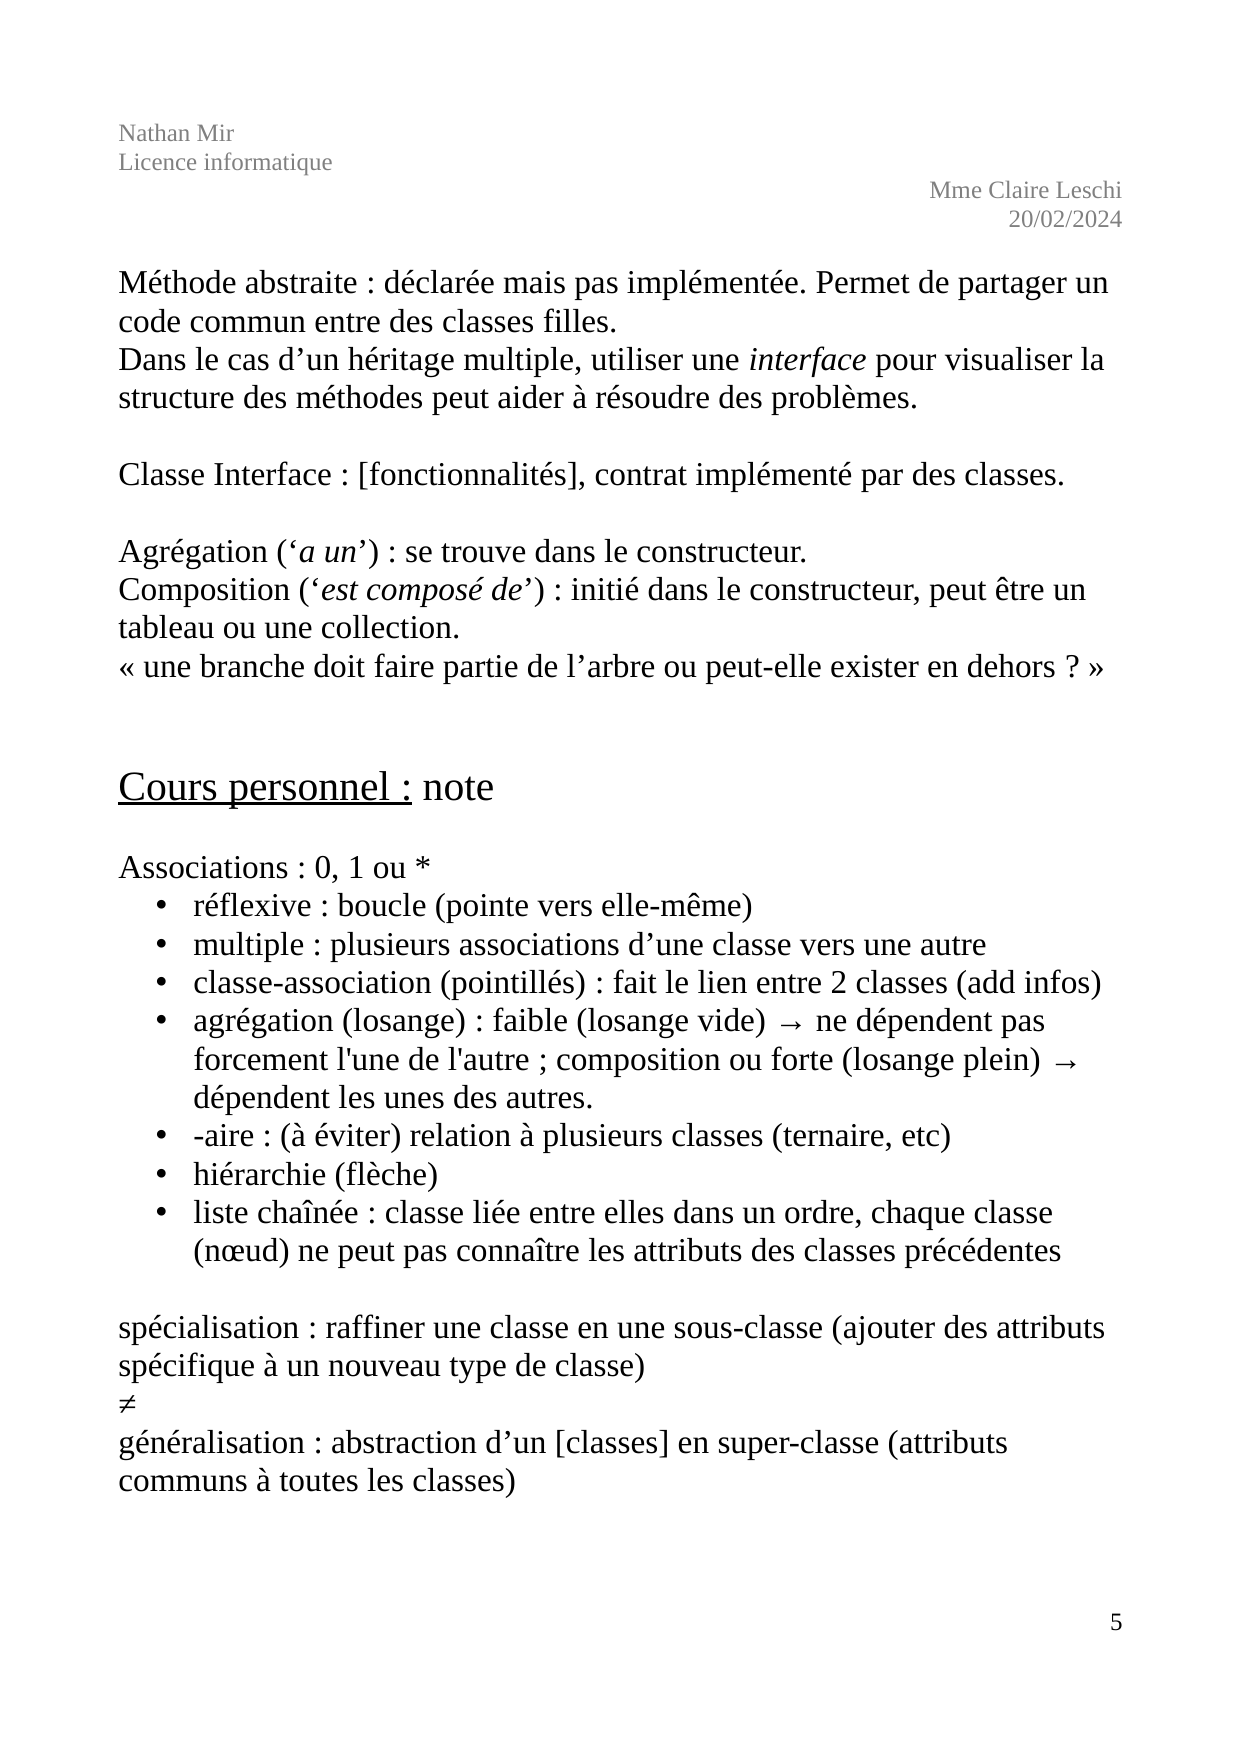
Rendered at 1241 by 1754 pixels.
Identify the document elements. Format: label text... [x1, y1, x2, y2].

text spécialisation : raffiner une classe en une sous-classe (ajouter des attributs spécifique à un nouveau type de classe) [118, 1307, 1122, 1384]
text Cours personnel : note [118, 761, 1122, 809]
text Classe Interface : [fonctionnalités], contrat implémenté par des classes. [118, 454, 1122, 493]
text Agrégation (‘a un’) : se trouve dans le constructeur. [118, 531, 1122, 569]
text Associations : 0, 1 ou * [118, 847, 1122, 886]
text ≠ [118, 1384, 1122, 1422]
text généralisation : abstraction d’un [classes] en super-classe (attributs communs à toutes les classes) [118, 1422, 1122, 1499]
text Composition (‘est composé de’) : initié dans le constructeur, peut être un tableau ou une collection. [118, 569, 1122, 646]
list classe-association (pointillés) : fait le lien entre 2 classes (add infos) [156, 962, 1122, 1001]
list liste chaînée : classe liée entre elles dans un ordre, chaque classe (nœud) ne peut pas connaître les attributs des classes précédentes [156, 1192, 1122, 1269]
list hiérarchie (flèche) [156, 1154, 1122, 1192]
text Méthode abstraite : déclarée mais pas implémentée. Permet de partager un code commun entre des classes filles. [118, 263, 1122, 339]
list réflexive : boucle (pointe vers elle-même) [156, 886, 1122, 924]
text Dans le cas d’un héritage multiple, utiliser une interface pour visualiser la structure des méthodes peut aider à résoudre des problèmes. [118, 339, 1122, 416]
text « une branche doit faire partie de l’arbre ou peut-elle exister en dehors ? » [118, 646, 1122, 684]
list multiple : plusieurs associations d’une classe vers une autre [156, 924, 1122, 962]
list agrégation (losange) : faible (losange vide) → ne dépendent pas forcement l'une de l'autre ; composition ou forte (losange plein) → dépendent les unes des autres. [156, 1001, 1122, 1116]
list -aire : (à éviter) relation à plusieurs classes (ternaire, etc) [156, 1116, 1122, 1154]
